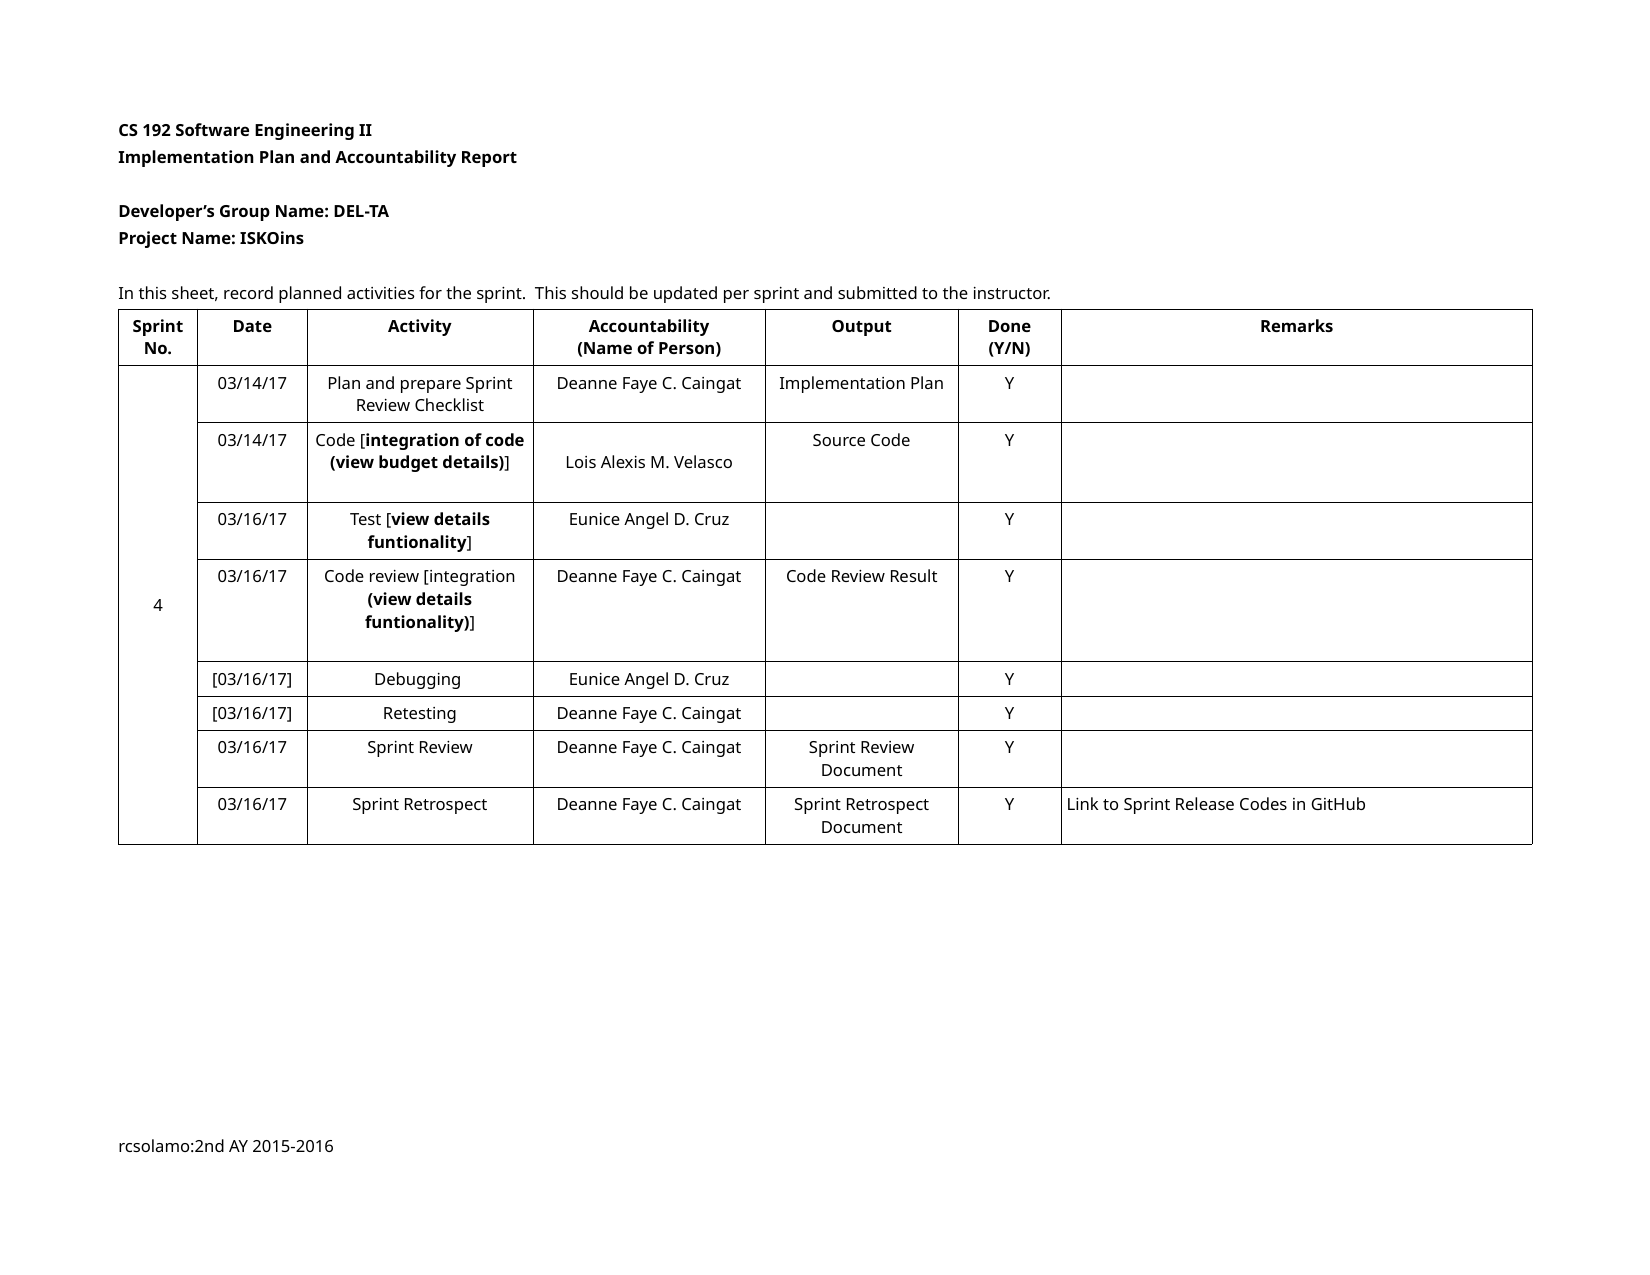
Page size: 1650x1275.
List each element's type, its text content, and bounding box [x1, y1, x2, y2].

text In this sheet, record planned activities for the sprint. This should be updated per sprint and submitted to the instructor. [118, 281, 1532, 304]
table_cell Eunice Angel D. Cruz [534, 503, 765, 559]
table_cell [766, 697, 958, 730]
table_cell 03/14/17 [198, 423, 307, 502]
table_cell Implementation Plan [766, 366, 958, 422]
table_header Output [766, 310, 958, 365]
table_cell 03/16/17 [198, 731, 307, 787]
table_header Date [198, 310, 307, 365]
table_cell Code review [integration (view details funtionality)] [308, 560, 533, 661]
table_cell Sprint Review [308, 731, 533, 787]
table_cell Plan and prepare Sprint Review Checklist [308, 366, 533, 422]
table_cell [1062, 560, 1532, 661]
table_cell Lois Alexis M. Velasco [534, 423, 765, 502]
table_cell Deanne Faye C. Caingat [534, 560, 765, 661]
table_cell Y [959, 662, 1061, 696]
table_cell [03/16/17] [198, 697, 307, 730]
table_cell Sprint Retrospect [308, 788, 533, 844]
text Implementation Plan and Accountability Report [118, 145, 1532, 168]
table_cell [1062, 423, 1532, 502]
table_cell Y [959, 560, 1061, 661]
table_cell [03/16/17] [198, 662, 307, 696]
table_cell Y [959, 788, 1061, 844]
table_cell [1062, 366, 1532, 422]
table_cell Sprint Review Document [766, 731, 958, 787]
table_cell Link to Sprint Release Codes in GitHub [1062, 788, 1532, 844]
table_cell Y [959, 366, 1061, 422]
table_cell Retesting [308, 697, 533, 730]
table_cell Deanne Faye C. Caingat [534, 731, 765, 787]
table_cell Deanne Faye C. Caingat [534, 697, 765, 730]
table_cell [766, 662, 958, 696]
table_cell Y [959, 731, 1061, 787]
table_cell 03/16/17 [198, 503, 307, 559]
table_header Accountability (Name of Person) [534, 310, 765, 365]
table_cell 4 [119, 366, 197, 844]
table_cell Code [integration of code (view budget details)] [308, 423, 533, 502]
table_cell Source Code [766, 423, 958, 502]
table_cell 03/16/17 [198, 560, 307, 661]
table_cell Deanne Faye C. Caingat [534, 366, 765, 422]
table_cell 03/16/17 [198, 788, 307, 844]
table_cell Debugging [308, 662, 533, 696]
table_cell Y [959, 697, 1061, 730]
table_cell [1062, 697, 1532, 730]
table_cell Test [view details funtionality] [308, 503, 533, 559]
table_cell Y [959, 423, 1061, 502]
text Project Name: ISKOins [118, 227, 1532, 249]
table_header Done (Y/N) [959, 310, 1061, 365]
table_cell [766, 503, 958, 559]
table_cell Sprint Retrospect Document [766, 788, 958, 844]
text Developer’s Group Name: DEL-TA [118, 200, 1532, 222]
table_cell Code Review Result [766, 560, 958, 661]
table_cell Eunice Angel D. Cruz [534, 662, 765, 696]
text CS 192 Software Engineering II [118, 118, 1532, 141]
table_cell Y [959, 503, 1061, 559]
table_cell [1062, 503, 1532, 559]
table_cell 03/14/17 [198, 366, 307, 422]
table_header Remarks [1062, 310, 1532, 365]
table_cell [1062, 662, 1532, 696]
table_cell [1062, 731, 1532, 787]
table_header Activity [308, 310, 533, 365]
table_cell Deanne Faye C. Caingat [534, 788, 765, 844]
table_header Sprint No. [119, 310, 197, 365]
